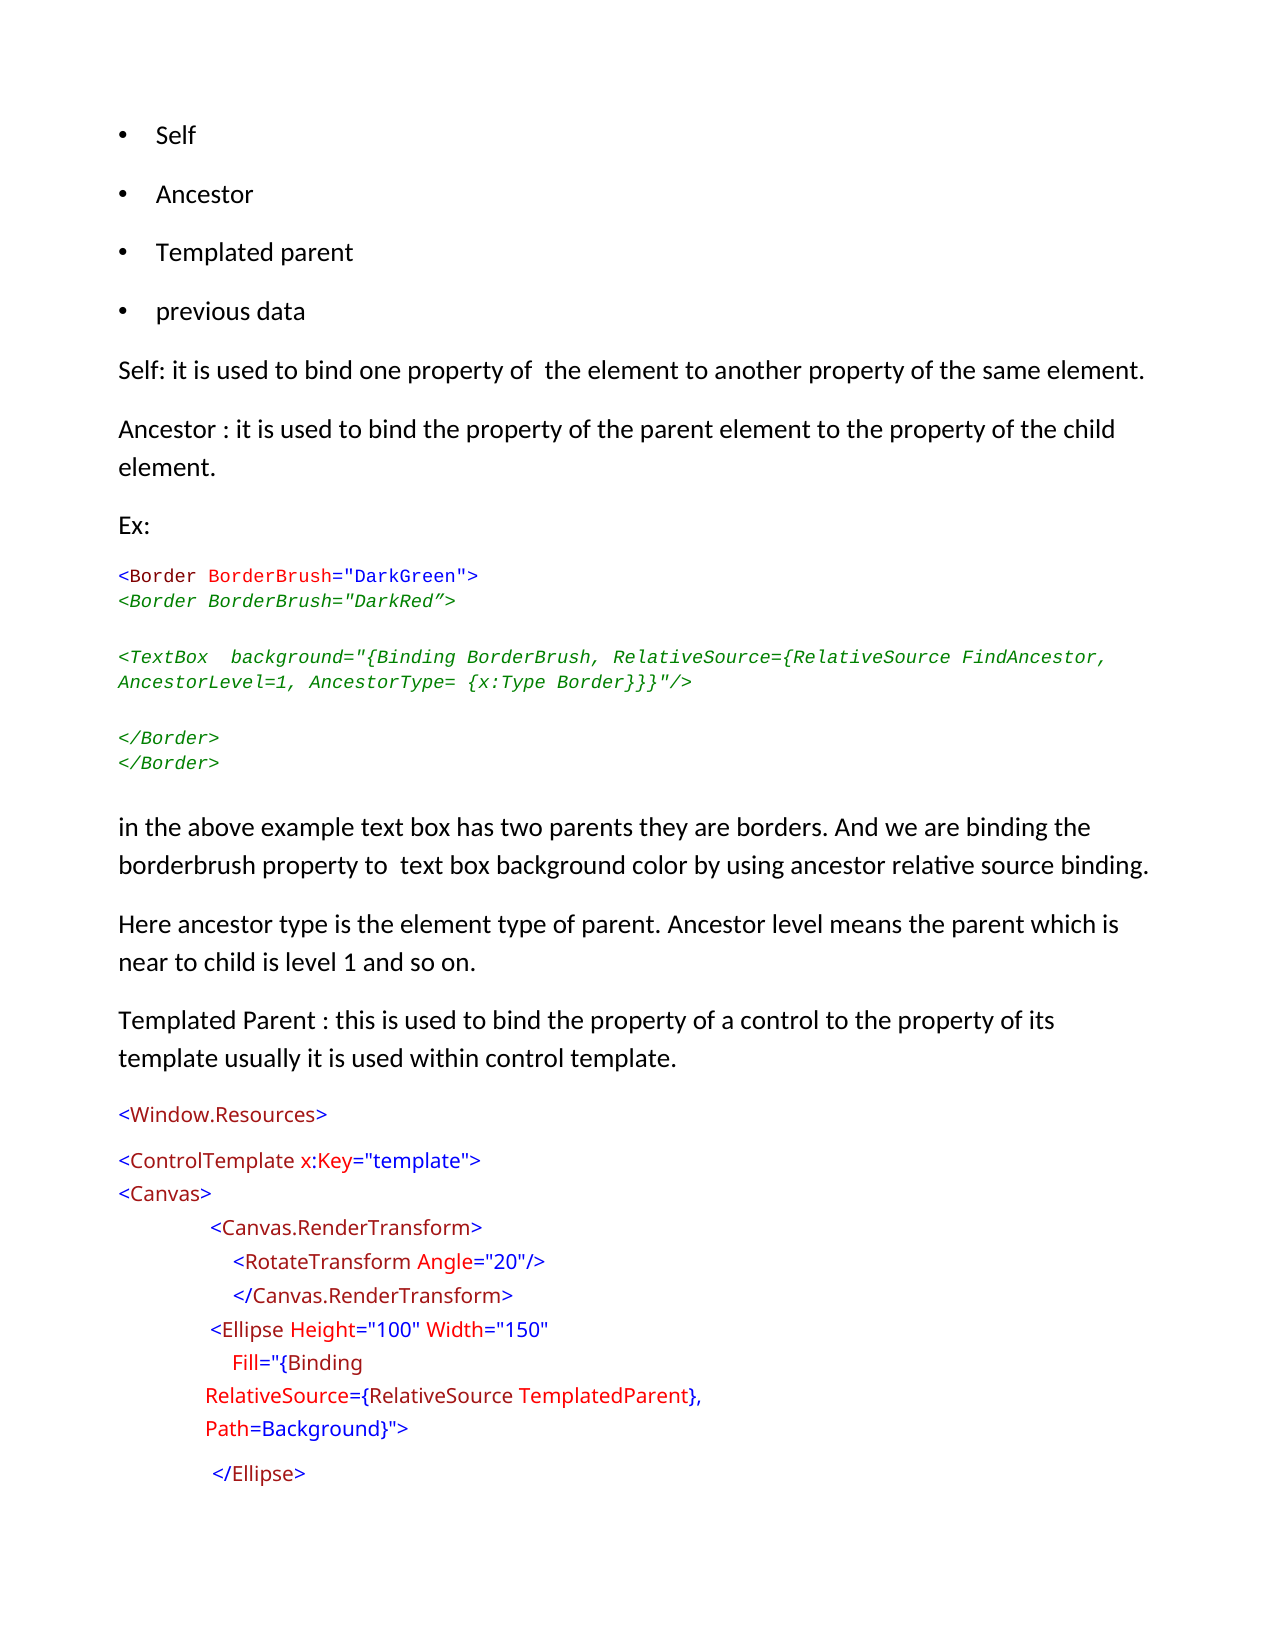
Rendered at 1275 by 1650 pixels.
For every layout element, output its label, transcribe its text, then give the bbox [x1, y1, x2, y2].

text Ancestor : it is used to bind the property of the parent element to the property of the child element. [118, 412, 1157, 483]
text <Border BorderBrush="DarkGreen"> [118, 567, 1157, 588]
list previous data [81, 294, 1157, 327]
list Ancestor [81, 177, 1157, 210]
text <TextBox background="{Binding BorderBrush, RelativeSource={RelativeSource FindAncestor, AncestorLevel=1, AncestorType= {x:Type Border}}}"/> [118, 648, 1157, 694]
text in the above example text box has two parents they are borders. And we are binding the borderbrush property to text box background color by using ancestor relative source binding. [118, 810, 1157, 881]
text Ex: [118, 508, 1157, 542]
text </Border> [118, 729, 1157, 750]
text Self: it is used to bind one property of the element to another property of the same element. [118, 353, 1157, 386]
text Here ancestor type is the element type of parent. Ancestor level means the parent which is near to child is level 1 and so on. [118, 907, 1157, 978]
text <Border BorderBrush="DarkRed”> [118, 592, 1157, 613]
list Templated parent [81, 236, 1157, 269]
text <Window.Resources> [118, 1100, 1157, 1128]
text Templated Parent : this is used to bind the property of a control to the property of its template usually it is used within control template. [118, 1003, 1157, 1074]
text <ControlTemplate x:Key="template"> <Canvas> <Canvas.RenderTransform> <RotateTransform Angle="20"/> </Canvas.RenderTransform> <Ellipse Height="100" Width="150" Fill="{Binding RelativeSource={RelativeSource TemplatedParent}, Path=Background}"> [118, 1145, 1157, 1442]
list Self [81, 118, 1157, 151]
text </Border> [118, 753, 1157, 775]
text </Ellipse> [118, 1459, 1157, 1521]
